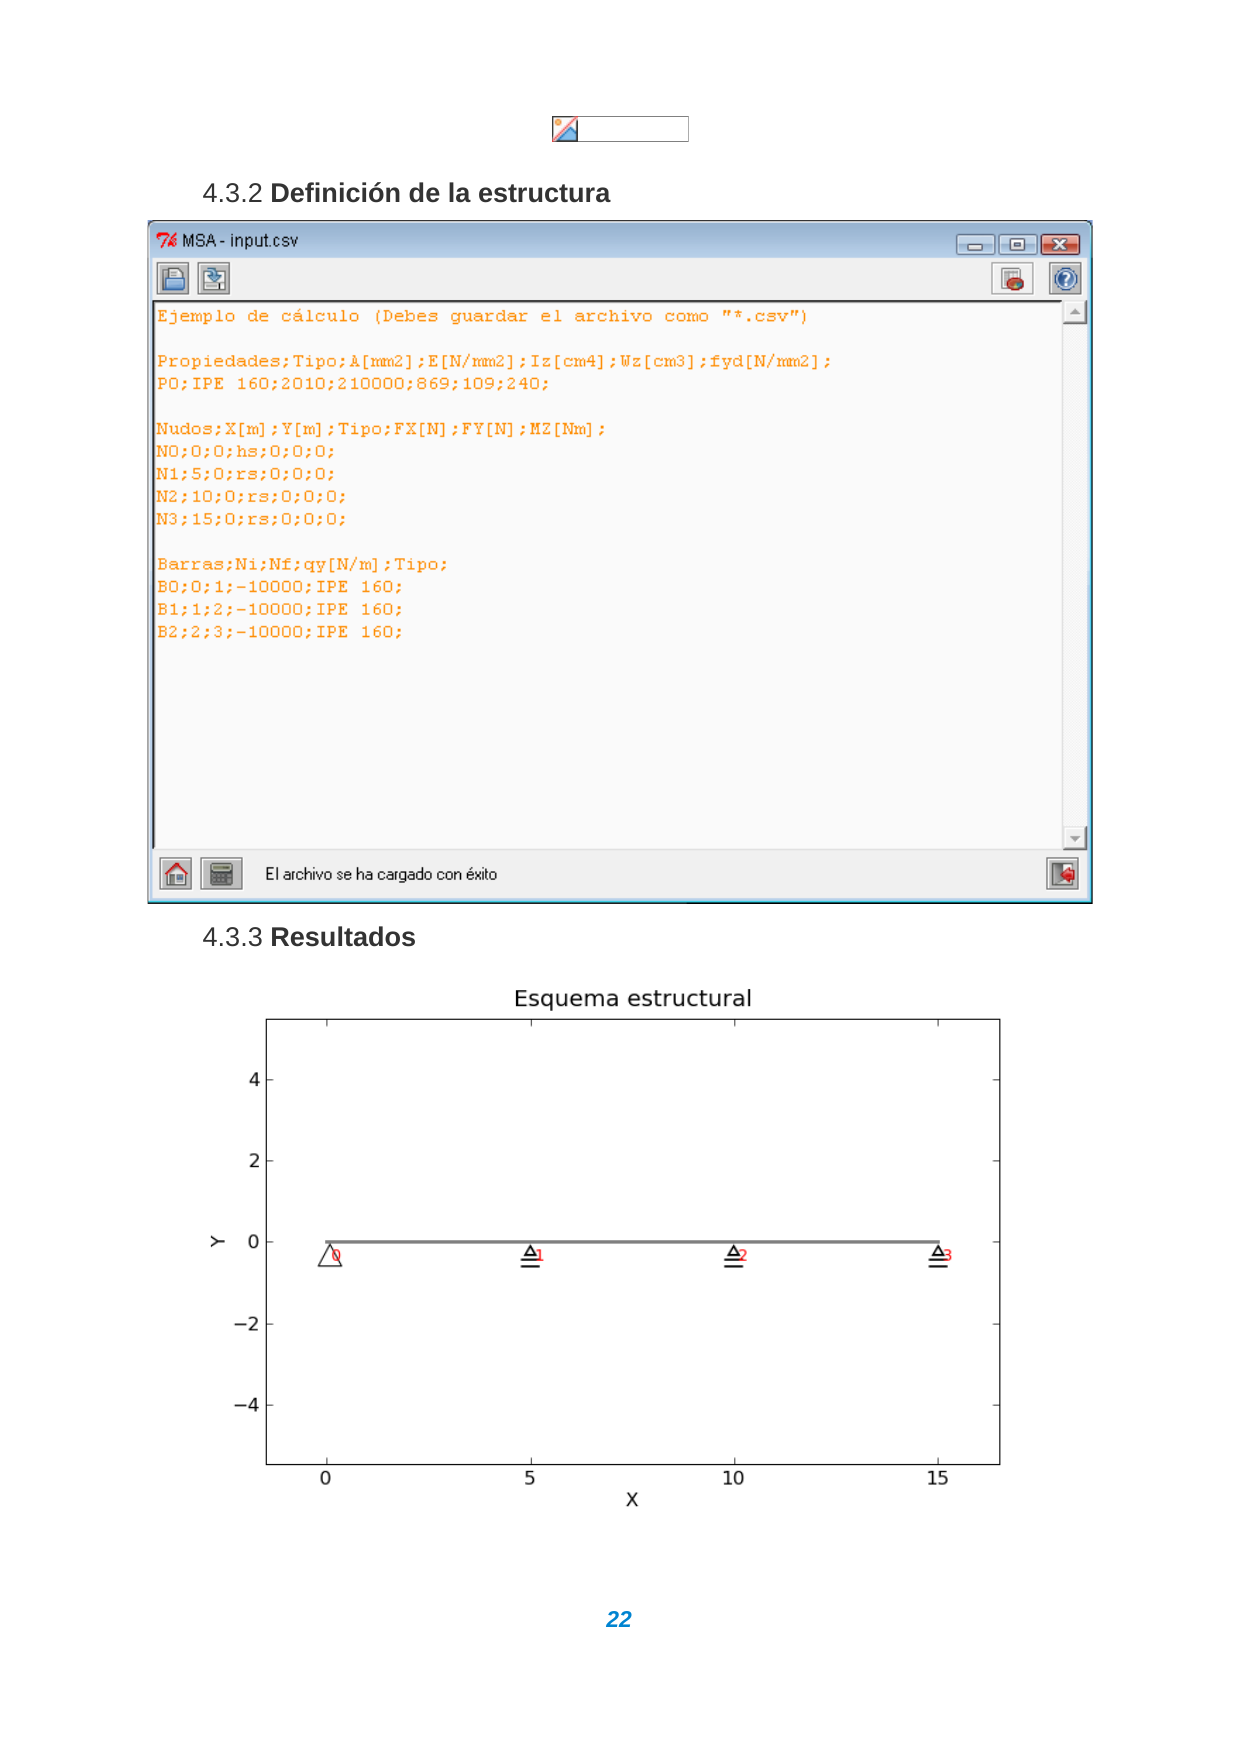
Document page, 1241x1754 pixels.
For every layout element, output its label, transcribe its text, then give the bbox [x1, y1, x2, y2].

subtitle Resultados [148, 921, 1093, 952]
picture [147, 964, 1093, 1520]
picture [147, 220, 1093, 904]
subtitle Definición de la estructura [148, 177, 1093, 208]
